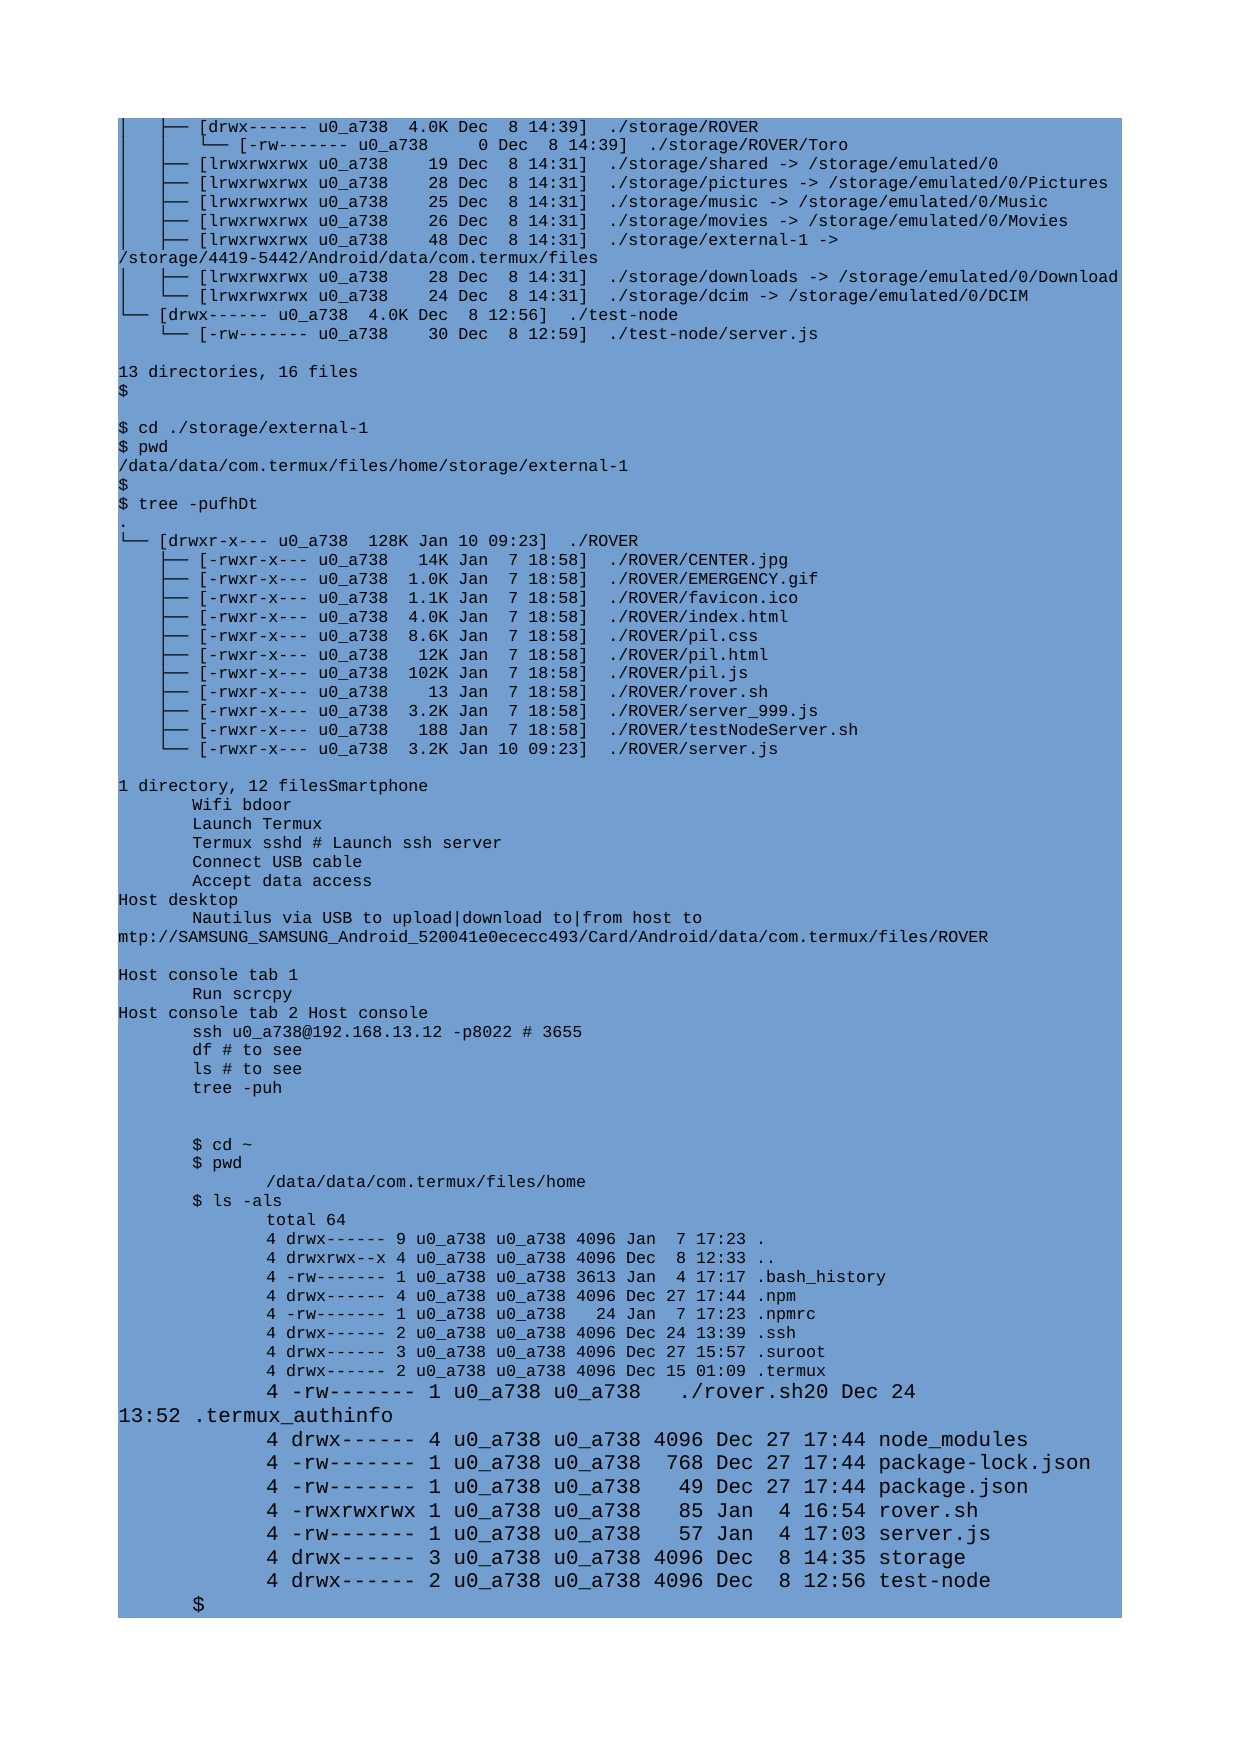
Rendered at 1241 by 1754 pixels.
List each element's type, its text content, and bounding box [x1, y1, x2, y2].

text │ ├── [drwx------ u0_a738 4.0K Dec 8 14:39] ./storage/ROVER [164, 118, 1122, 137]
text ├── [-rwxr-x--- u0_a738 1.0K Jan 7 18:58] ./ROVER/EMERGENCY.gif [164, 571, 1122, 589]
text 4 drwx------ 2 u0_a738 u0_a738 4096 Dec 24 13:39 .ssh [118, 1325, 1122, 1344]
text Launch Termux [118, 816, 1122, 834]
text $ ls -als [118, 1193, 1122, 1212]
text $ [118, 1594, 1122, 1618]
text 4 drwx------ 9 u0_a738 u0_a738 4096 Jan 7 17:23 . [118, 1231, 1122, 1249]
text └── [-rwxr-x--- u0_a738 3.2K Jan 10 09:23] ./ROVER/server.js [118, 740, 1122, 759]
text Host desktop [118, 891, 1122, 910]
text Run scrcpy [118, 985, 1122, 1004]
text │ ├── [lrwxrwxrwx u0_a738 25 Dec 8 14:31] ./storage/music -> /storage/emulated/0/Music [164, 193, 1122, 212]
text ├── [-rwxr-x--- u0_a738 14K Jan 7 18:58] ./ROVER/CENTER.jpg [164, 552, 1122, 571]
text $ cd ~ [118, 1136, 1122, 1155]
text total 64 [118, 1212, 1122, 1231]
text 4 -rwxrwxrwx 1 u0_a738 u0_a738 85 Jan 4 16:54 rover.sh [118, 1499, 1122, 1523]
text │ │ └── [-rw------- u0_a738 0 Dec 8 14:39] ./storage/ROVER/Toro [164, 137, 1122, 156]
text Accept data access [118, 872, 1122, 891]
text ├── [-rwxr-x--- u0_a738 8.6K Jan 7 18:58] ./ROVER/pil.css [164, 627, 1122, 646]
text 4 -rw------- 1 u0_a738 u0_a738 24 Jan 7 17:23 .npmrc [118, 1306, 1122, 1325]
text 13 directories, 16 files [118, 363, 1122, 382]
text └── [drwxr-x--- u0_a738 128K Jan 10 09:23] ./ROVER [118, 533, 1122, 552]
text $ pwd [118, 439, 1122, 457]
text ├── [-rwxr-x--- u0_a738 3.2K Jan 7 18:58] ./ROVER/server_999.js [164, 703, 1122, 721]
text Termux sshd # Launch ssh server [118, 834, 1122, 853]
text ├── [-rwxr-x--- u0_a738 4.0K Jan 7 18:58] ./ROVER/index.html [164, 608, 1122, 627]
text Nautilus via USB to upload|download to|from host to mtp://SAMSUNG_SAMSUNG_Android_520041e0ececc493/Card/Android/data/com.termux/files/ROVER [118, 910, 1122, 948]
text 1 directory, 12 filesSmartphone [118, 778, 1122, 797]
text 4 drwxrwx--x 4 u0_a738 u0_a738 4096 Dec 8 12:33 .. [118, 1249, 1122, 1268]
text ├── [-rwxr-x--- u0_a738 102K Jan 7 18:58] ./ROVER/pil.js [164, 665, 1122, 684]
text ls # to see [118, 1061, 1122, 1080]
text 4 drwx------ 4 u0_a738 u0_a738 4096 Dec 27 17:44 .npm [118, 1287, 1122, 1306]
text $ tree -pufhDt [118, 495, 1122, 514]
text 4 drwx------ 3 u0_a738 u0_a738 4096 Dec 27 15:57 .suroot [118, 1344, 1122, 1362]
text Host console tab 2 Host console [118, 1004, 1122, 1023]
text 4 -rw------- 1 u0_a738 u0_a738 49 Dec 27 17:44 package.json [118, 1476, 1122, 1499]
text /data/data/com.termux/files/home/storage/external-1 [118, 457, 1122, 476]
text │ └── [lrwxrwxrwx u0_a738 24 Dec 8 14:31] ./storage/dcim -> /storage/emulated/0/DCIM [124, 288, 1122, 307]
text │ ├── [lrwxrwxrwx u0_a738 48 Dec 8 14:31] ./storage/external-1 -> /storage/4419-5442/Android/data/com.termux/files [118, 231, 1122, 269]
text Host console tab 1 [118, 967, 1122, 985]
text │ ├── [lrwxrwxrwx u0_a738 28 Dec 8 14:31] ./storage/downloads -> /storage/emulated/0/Download [164, 269, 1122, 288]
text $ pwd [118, 1155, 1122, 1174]
text $ [118, 476, 1122, 495]
text └── [drwx------ u0_a738 4.0K Dec 8 12:56] ./test-node [118, 307, 1122, 326]
text │ ├── [lrwxrwxrwx u0_a738 19 Dec 8 14:31] ./storage/shared -> /storage/emulated/0 [164, 156, 1122, 175]
text 4 -rw------- 1 u0_a738 u0_a738 3613 Jan 4 17:17 .bash_history [118, 1268, 1122, 1287]
text tree -puh [118, 1080, 1122, 1098]
text 4 drwx------ 2 u0_a738 u0_a738 4096 Dec 8 12:56 test-node [118, 1571, 1122, 1594]
text │ ├── [lrwxrwxrwx u0_a738 28 Dec 8 14:31] ./storage/pictures -> /storage/emulated/0/Pictures [164, 175, 1122, 193]
text ssh u0_a738@192.168.13.12 -p8022 # 3655 [118, 1023, 1122, 1042]
text . [118, 514, 1122, 533]
text 4 drwx------ 4 u0_a738 u0_a738 4096 Dec 27 17:44 node_modules [118, 1429, 1122, 1452]
text df # to see [118, 1042, 1122, 1061]
text $ [118, 382, 1122, 401]
text /data/data/com.termux/files/home [118, 1174, 1122, 1193]
text 4 drwx------ 2 u0_a738 u0_a738 4096 Dec 15 01:09 .termux [118, 1362, 1122, 1381]
text $ cd ./storage/external-1 [118, 420, 1122, 439]
text │ ├── [lrwxrwxrwx u0_a738 26 Dec 8 14:31] ./storage/movies -> /storage/emulated/0/Movies [164, 212, 1122, 231]
text 4 -rw------- 1 u0_a738 u0_a738 57 Jan 4 17:03 server.js [118, 1523, 1122, 1547]
text Connect USB cable [118, 853, 1122, 872]
text 4 -rw------- 1 u0_a738 u0_a738 ./rover.sh20 Dec 24 13:52 .termux_authinfo [118, 1381, 1122, 1429]
text ├── [-rwxr-x--- u0_a738 13 Jan 7 18:58] ./ROVER/rover.sh [164, 684, 1122, 703]
text 4 -rw------- 1 u0_a738 u0_a738 768 Dec 27 17:44 package-lock.json [118, 1452, 1122, 1476]
text ├── [-rwxr-x--- u0_a738 12K Jan 7 18:58] ./ROVER/pil.html [164, 646, 1122, 665]
text ├── [-rwxr-x--- u0_a738 188 Jan 7 18:58] ./ROVER/testNodeServer.sh [164, 721, 1122, 740]
text 4 drwx------ 3 u0_a738 u0_a738 4096 Dec 8 14:35 storage [118, 1547, 1122, 1571]
text └── [-rw------- u0_a738 30 Dec 8 12:59] ./test-node/server.js [118, 326, 1122, 344]
text Wifi bdoor [118, 797, 1122, 816]
text ├── [-rwxr-x--- u0_a738 1.1K Jan 7 18:58] ./ROVER/favicon.ico [164, 589, 1122, 608]
